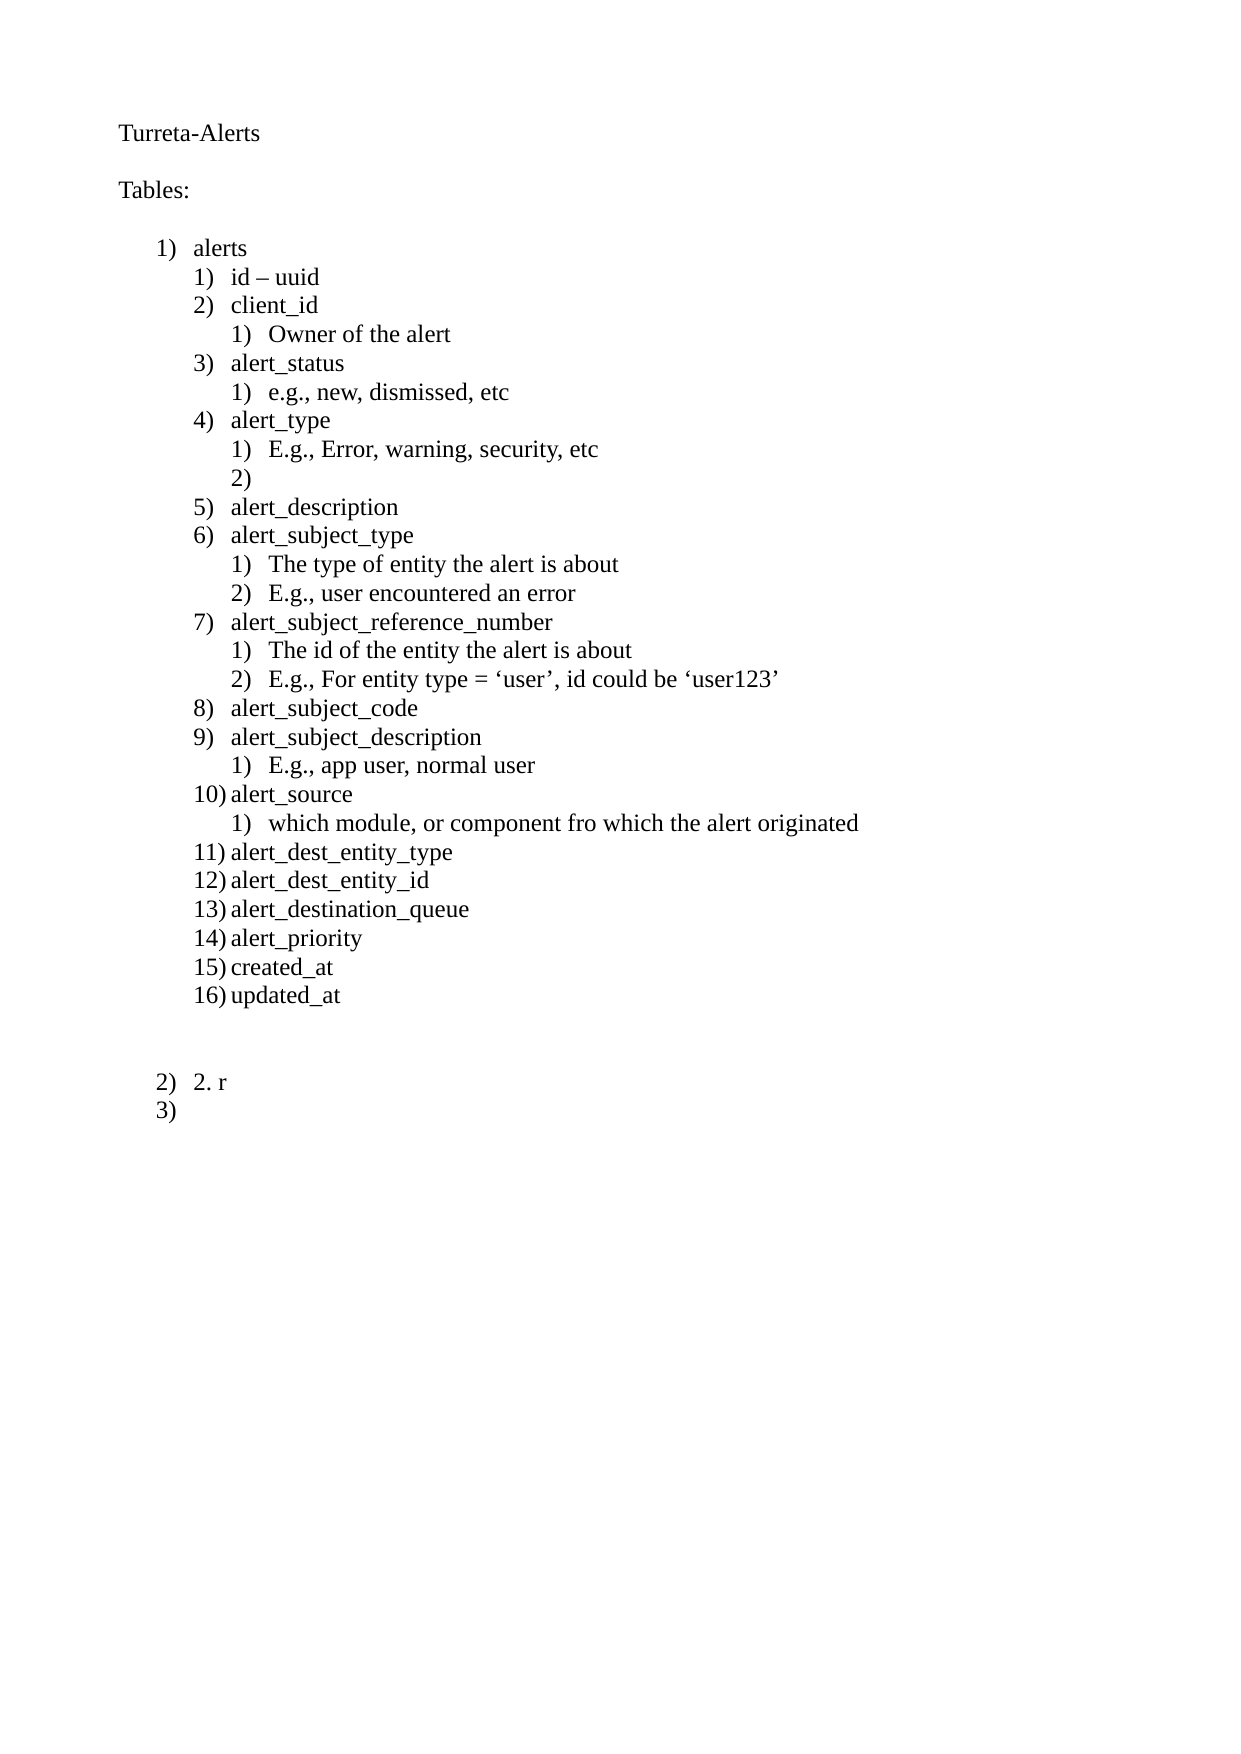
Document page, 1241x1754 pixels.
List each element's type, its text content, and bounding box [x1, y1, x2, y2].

list which module, or component fro which the alert originated [231, 808, 1122, 837]
list E.g., For entity type = ‘user’, id could be ‘user123’ [231, 664, 1122, 693]
list alert_type [193, 406, 1122, 434]
list alert_dest_entity_id [193, 866, 1122, 894]
list alert_status [193, 348, 1122, 377]
list alert_subject_code [193, 693, 1122, 722]
list Owner of the alert [231, 319, 1122, 348]
list alert_destination_queue [193, 894, 1122, 923]
list alert_source [193, 779, 1122, 808]
list E.g., Error, warning, security, etc [231, 434, 1122, 463]
list updated_at [193, 981, 1122, 1009]
list alert_subject_reference_number [193, 607, 1122, 636]
list e.g., new, dismissed, etc [231, 377, 1122, 406]
list alert_description [193, 492, 1122, 521]
list alert_subject_type [193, 521, 1122, 549]
list created_at [193, 952, 1122, 981]
list id – uuid [193, 262, 1122, 291]
text Turreta-Alerts [118, 118, 1122, 147]
list alert_priority [193, 923, 1122, 952]
list client_id [193, 291, 1122, 319]
text Tables: [118, 176, 1122, 204]
list The type of entity the alert is about [231, 549, 1122, 578]
list alert_subject_description [193, 722, 1122, 751]
list alerts [156, 233, 1122, 262]
list alert_dest_entity_type [193, 837, 1122, 866]
list The id of the entity the alert is about [231, 636, 1122, 664]
list E.g., app user, normal user [231, 751, 1122, 779]
list E.g., user encountered an error [231, 578, 1122, 607]
list 2. r [156, 1067, 1122, 1096]
